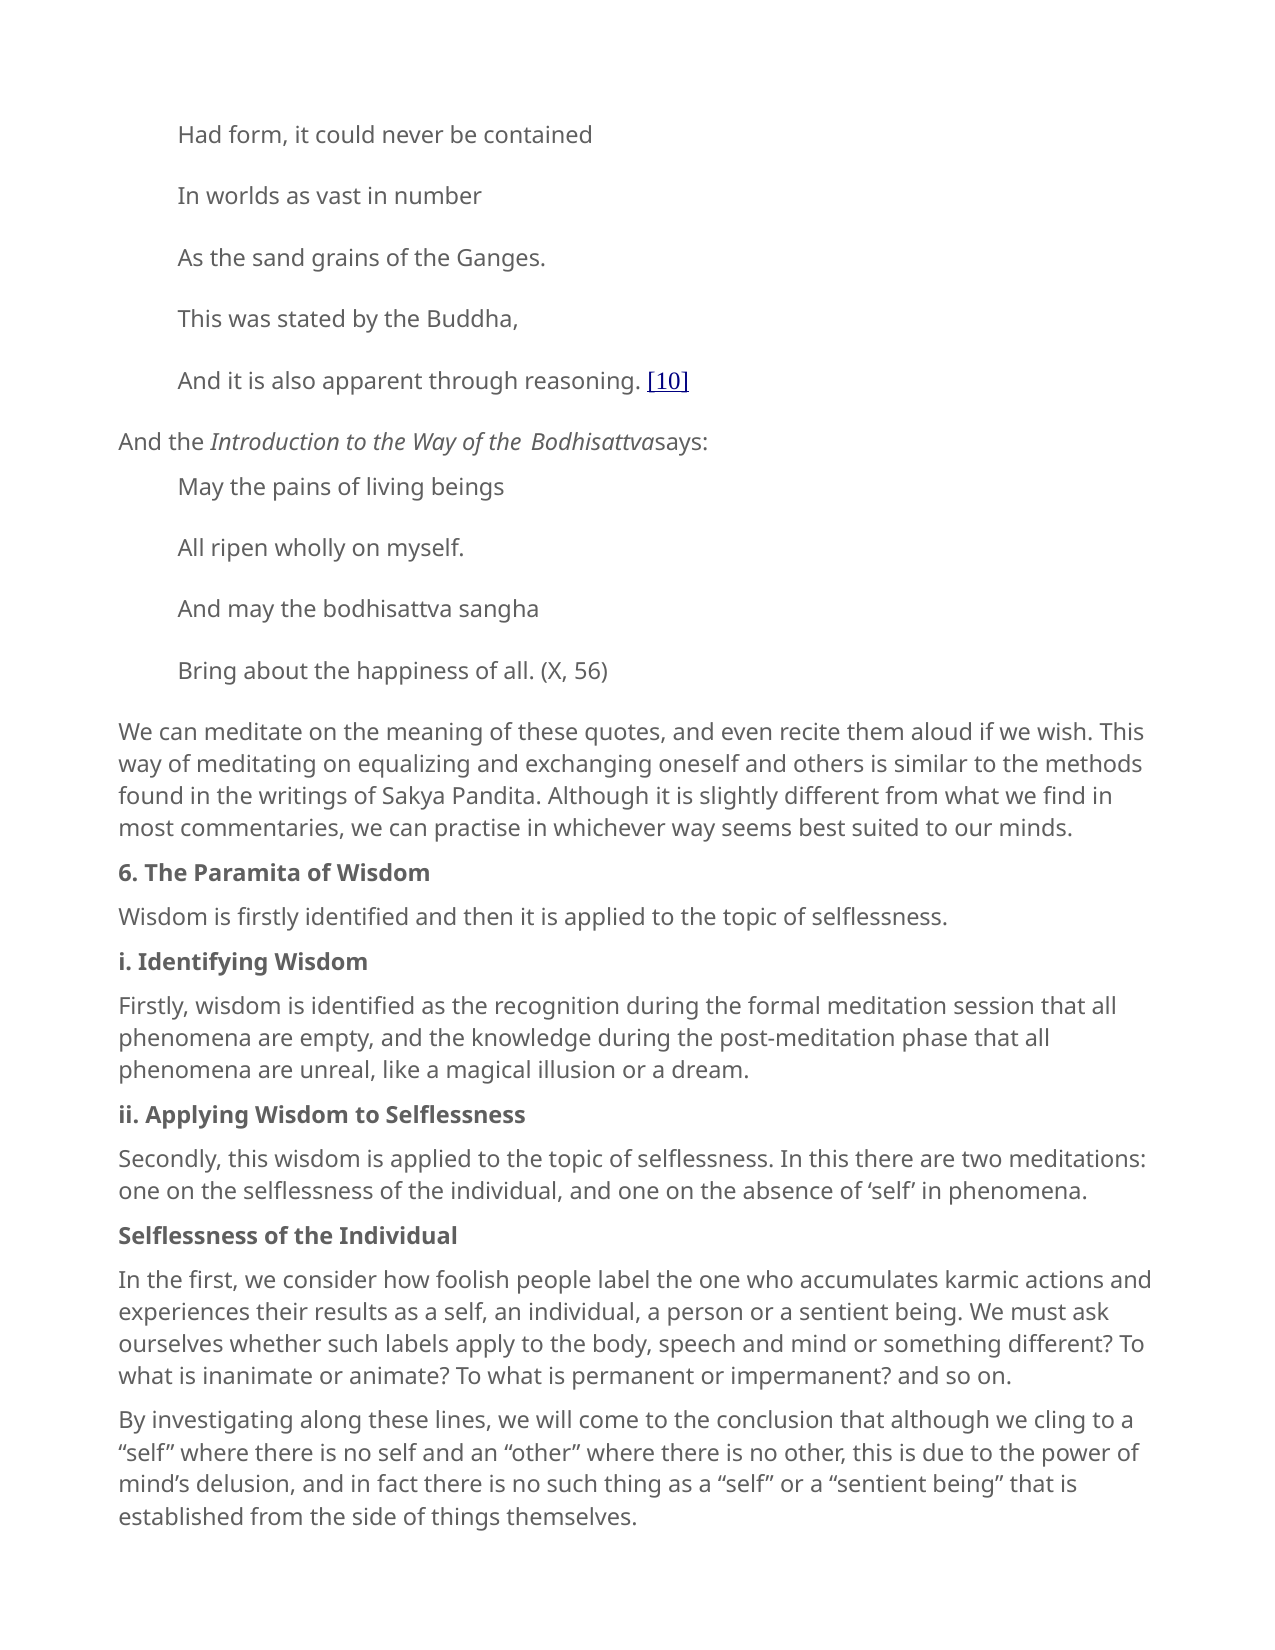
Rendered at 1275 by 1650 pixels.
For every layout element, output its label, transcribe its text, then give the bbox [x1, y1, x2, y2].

text Secondly, this wisdom is applied to the topic of selflessness. In this there are two meditations: one on the selflessness of the individual, and one on the absence of ‘self’ in phenomena. [118, 1142, 1157, 1206]
text In worlds as vast in number [177, 179, 1098, 212]
text And it is also apparent through reasoning. [10] [177, 364, 1098, 396]
text May the pains of living beings [177, 470, 1098, 502]
text 6. The Paramita of Wisdom [118, 856, 1157, 888]
text ii. Applying Wisdom to Selflessness [118, 1098, 1157, 1130]
text By investigating along these lines, we will come to the conclusion that although we cling to a “self” where there is no self and an “other” where there is no other, this is due to the power of mind’s delusion, and in fact there is no such thing as a “self” or a “sentient being” that is established from the side of things themselves. [118, 1404, 1157, 1532]
text All ripen wholly on myself. [177, 531, 1098, 563]
text Had form, it could never be contained [177, 118, 1098, 150]
text Bring about the happiness of all. (X, 56) [177, 654, 1098, 686]
text Selflessness of the Individual [118, 1219, 1157, 1251]
text i. Identifying Wisdom [118, 945, 1157, 977]
text We can meditate on the meaning of these quotes, and even recite them aloud if we wish. This way of meditating on equalizing and exchanging oneself and others is similar to the methods found in the writings of Sakya Pandita. Although it is slightly different from what we find in most commentaries, we can practise in whichever way seems best suited to our minds. [118, 716, 1157, 844]
text Firstly, wisdom is identified as the recognition during the formal meditation session that all phenomena are empty, and the knowledge during the post-meditation phase that all phenomena are unreal, like a magical illusion or a dream. [118, 989, 1157, 1086]
text Wisdom is firstly identified and then it is applied to the topic of selflessness. [118, 901, 1157, 933]
text And the Introduction to the Way of the Bodhisattvasays: [118, 425, 1157, 457]
text This was stated by the Buddha, [177, 302, 1098, 334]
text As the sand grains of the Ganges. [177, 241, 1098, 273]
text And may the bodhisattva sangha [177, 593, 1098, 625]
text In the first, we consider how foolish people label the one who accumulates karmic actions and experiences their results as a self, an individual, a person or a sentient being. We must ask ourselves whether such labels apply to the body, speech and mind or something different? To what is inanimate or animate? To what is permanent or impermanent? and so on. [118, 1263, 1157, 1391]
